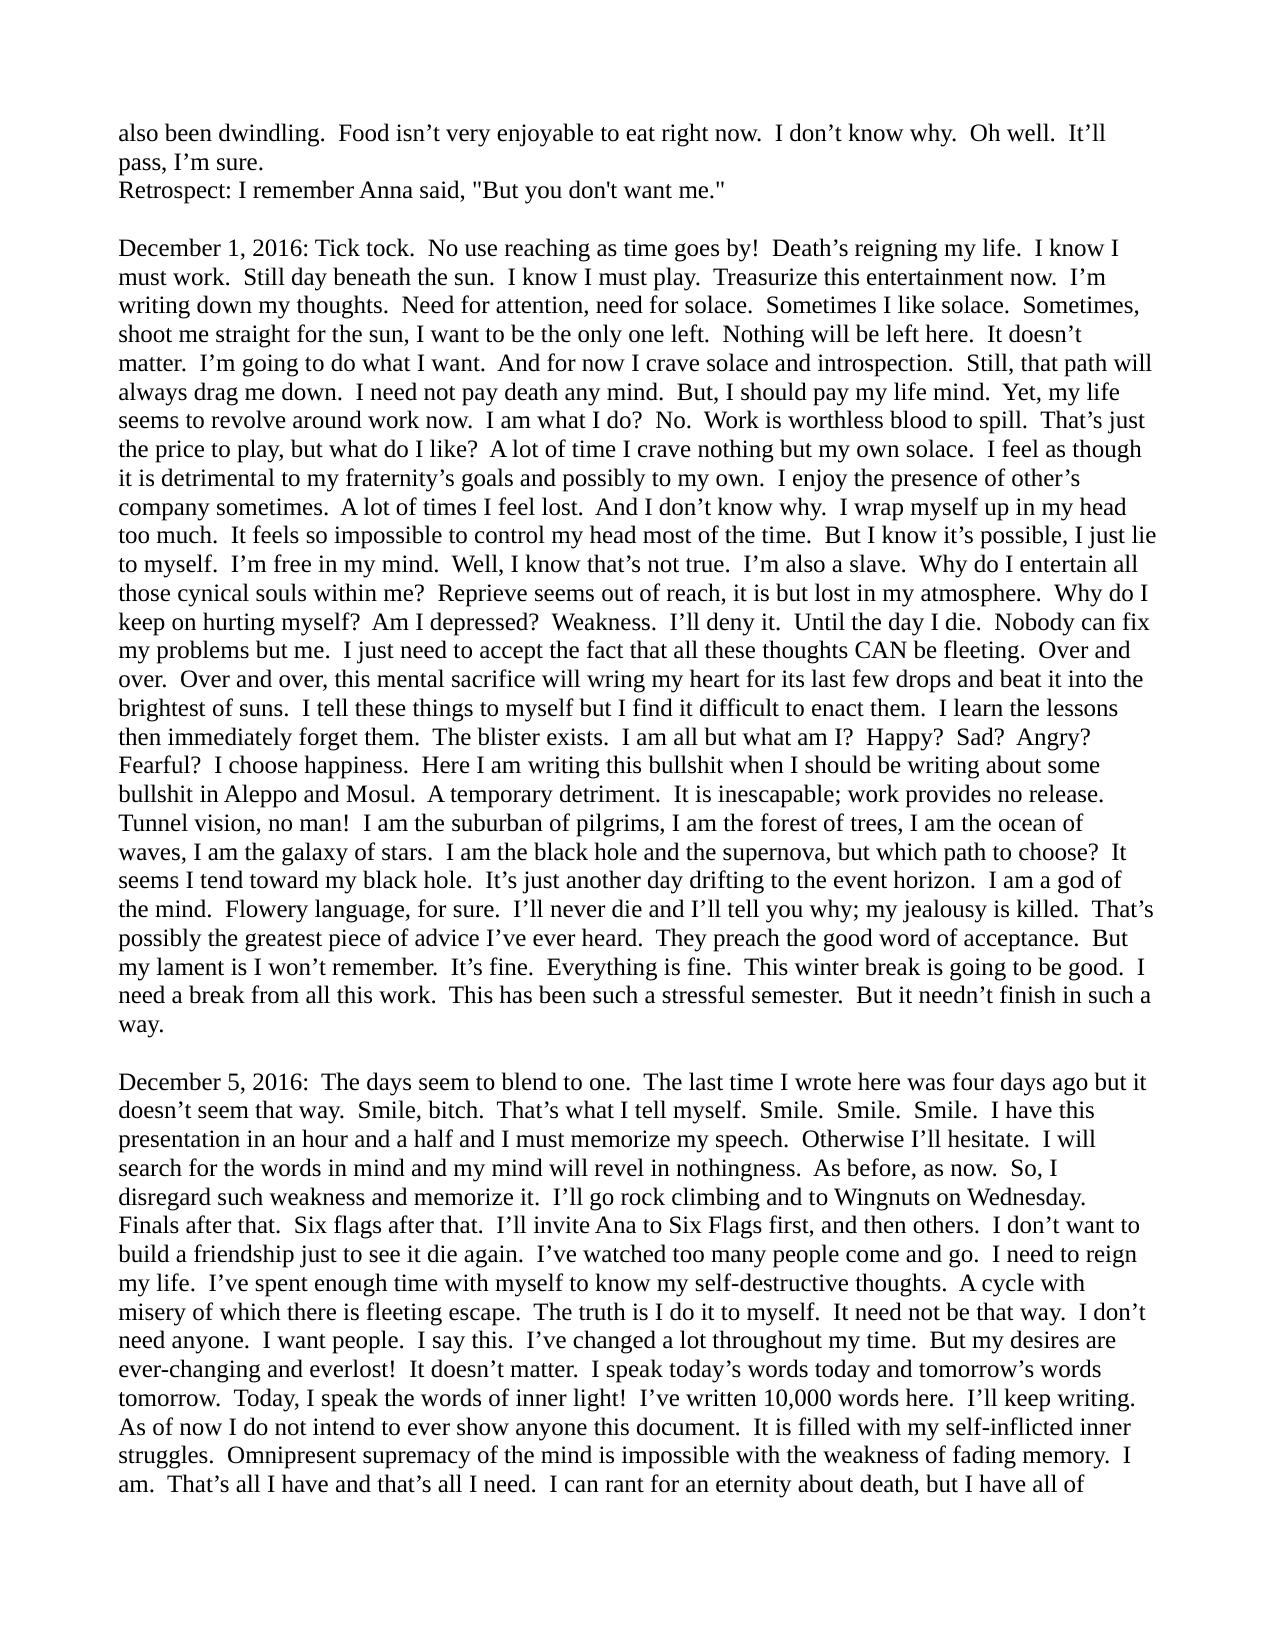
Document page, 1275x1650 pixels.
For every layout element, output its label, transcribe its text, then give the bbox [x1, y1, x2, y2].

text Retrospect: I remember Anna said, "But you don't want me." [118, 176, 1157, 204]
text December 1, 2016: Tick tock. No use reaching as time goes by! Death’s reigning my life. I know I must work. Still day beneath the sun. I know I must play. Treasurize this entertainment now. I’m writing down my thoughts. Need for attention, need for solace. Sometimes I like solace. Sometimes, shoot me straight for the sun, I want to be the only one left. Nothing will be left here. It doesn’t matter. I’m going to do what I want. And for now I crave solace and introspection. Still, that path will always drag me down. I need not pay death any mind. But, I should pay my life mind. Yet, my life seems to revolve around work now. I am what I do? No. Work is worthless blood to spill. That’s just the price to play, but what do I like? A lot of time I crave nothing but my own solace. I feel as though it is detrimental to my fraternity’s goals and possibly to my own. I enjoy the presence of other’s company sometimes. A lot of times I feel lost. And I don’t know why. I wrap myself up in my head too much. It feels so impossible to control my head most of the time. But I know it’s possible, I just lie to myself. I’m free in my mind. Well, I know that’s not true. I’m also a slave. Why do I entertain all those cynical souls within me? Reprieve seems out of reach, it is but lost in my atmosphere. Why do I keep on hurting myself? Am I depressed? Weakness. I’ll deny it. Until the day I die. Nobody can fix my problems but me. I just need to accept the fact that all these thoughts CAN be fleeting. Over and over. Over and over, this mental sacrifice will wring my heart for its last few drops and beat it into the brightest of suns. I tell these things to myself but I find it difficult to enact them. I learn the lessons then immediately forget them. The blister exists. I am all but what am I? Happy? Sad? Angry? Fearful? I choose happiness. Here I am writing this bullshit when I should be writing about some bullshit in Aleppo and Mosul. A temporary detriment. It is inescapable; work provides no release. Tunnel vision, no man! I am the suburban of pilgrims, I am the forest of trees, I am the ocean of waves, I am the galaxy of stars. I am the black hole and the supernova, but which path to choose? It seems I tend toward my black hole. It’s just another day drifting to the event horizon. I am a god of the mind. Flowery language, for sure. I’ll never die and I’ll tell you why; my jealousy is killed. That’s possibly the greatest piece of advice I’ve ever heard. They preach the good word of acceptance. But my lament is I won’t remember. It’s fine. Everything is fine. This winter break is going to be good. I need a break from all this work. This has been such a stressful semester. But it needn’t finish in such a way. [118, 233, 1157, 1038]
text December 5, 2016: The days seem to blend to one. The last time I wrote here was four days ago but it doesn’t seem that way. Smile, bitch. That’s what I tell myself. Smile. Smile. Smile. I have this presentation in an hour and a half and I must memorize my speech. Otherwise I’ll hesitate. I will search for the words in mind and my mind will revel in nothingness. As before, as now. So, I disregard such weakness and memorize it. I’ll go rock climbing and to Wingnuts on Wednesday. Finals after that. Six flags after that. I’ll invite Ana to Six Flags first, and then others. I don’t want to build a friendship just to see it die again. I’ve watched too many people come and go. I need to reign my life. I’ve spent enough time with myself to know my self-destructive thoughts. A cycle with misery of which there is fleeting escape. The truth is I do it to myself. It need not be that way. I don’t need anyone. I want people. I say this. I’ve changed a lot throughout my time. But my desires are ever-changing and everlost! It doesn’t matter. I speak today’s words today and tomorrow’s words tomorrow. Today, I speak the words of inner light! I’ve written 10,000 words here. I’ll keep writing. As of now I do not intend to ever show anyone this document. It is filled with my self-inflicted inner struggles. Omnipresent supremacy of the mind is impossible with the weakness of fading memory. I am. That’s all I have and that’s all I need. I can rant for an eternity about death, but I have all of [118, 1067, 1157, 1498]
text also been dwindling. Food isn’t very enjoyable to eat right now. I don’t know why. Oh well. It’ll pass, I’m sure. [118, 118, 1157, 176]
